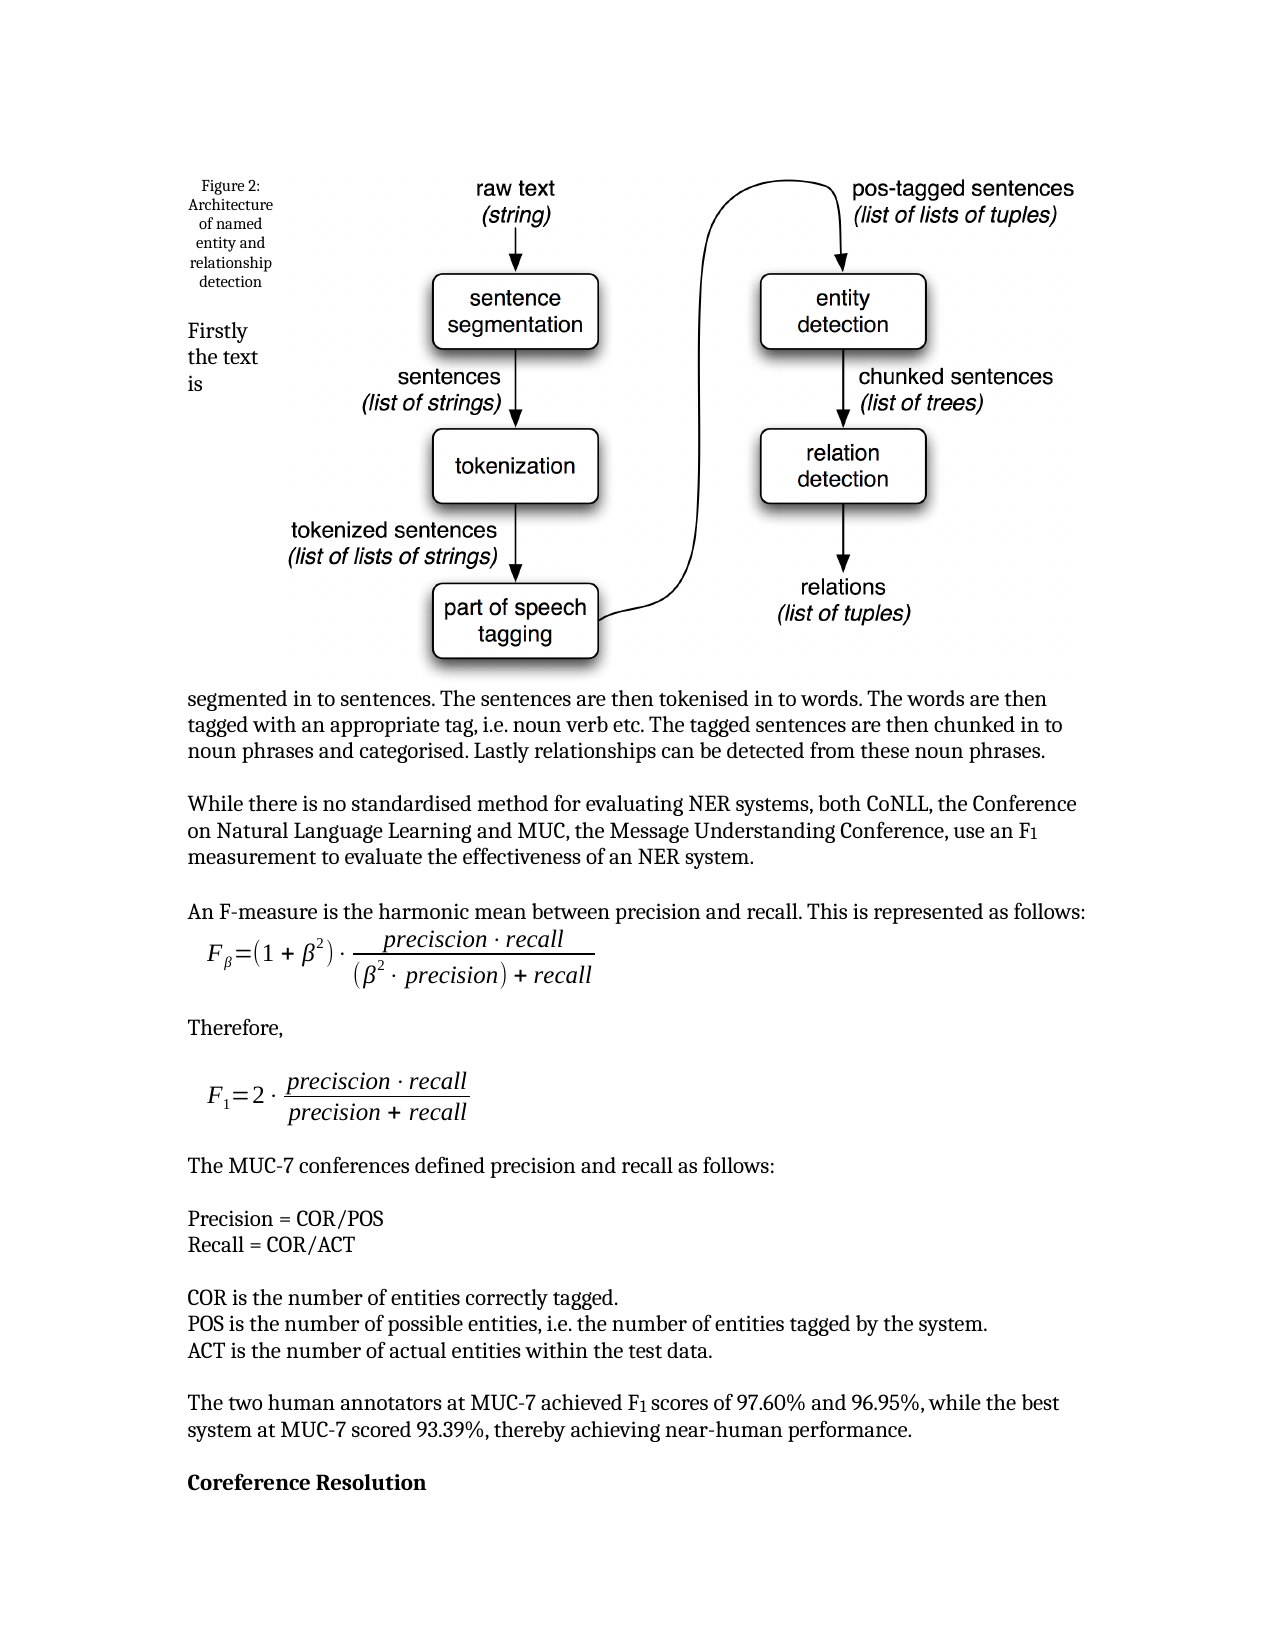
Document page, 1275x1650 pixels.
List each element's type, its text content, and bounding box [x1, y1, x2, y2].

text An F-measure is the harmonic mean between precision and recall. This is represented as follows: [187, 899, 1087, 925]
text COR is the number of entities correctly tagged. [187, 1285, 1087, 1311]
text Recall = COR/ACT [187, 1232, 1087, 1258]
text Figure 2: Architecture of named entity and relationship detection [187, 176, 273, 291]
text POS is the number of possible entities, i.e. the number of entities tagged by the system. [187, 1311, 1087, 1337]
text While there is no standardised method for evaluating NER systems, both CoNLL, the Conference on Natural Language Learning and MUC, the Message Understanding Conference, use an F1 measurement to evaluate the effectiveness of an NER system. [187, 791, 1087, 870]
text Precision = COR/POS [187, 1206, 1087, 1232]
text The MUC-7 conferences defined precision and recall as follows: [187, 1153, 1087, 1179]
picture [273, 172, 1088, 686]
text Coreference Resolution [187, 1469, 1087, 1496]
text The two human annotators at MUC-7 achieved F1 scores of 97.60% and 96.95%, while the best system at MUC-7 scored 93.39%, thereby achieving near-human performance. [187, 1390, 1087, 1443]
text Firstly the text is segmented in to sentences. The sentences are then tokenised in to words. The words are then tagged with an appropriate tag, i.e. noun verb etc. The tagged sentences are then chunked in to noun phrases and categorised. Lastly relationships can be detected from these noun phrases. [187, 318, 1087, 765]
text Therefore, [187, 1015, 1087, 1041]
text ACT is the number of actual entities within the test data. [187, 1337, 1087, 1364]
